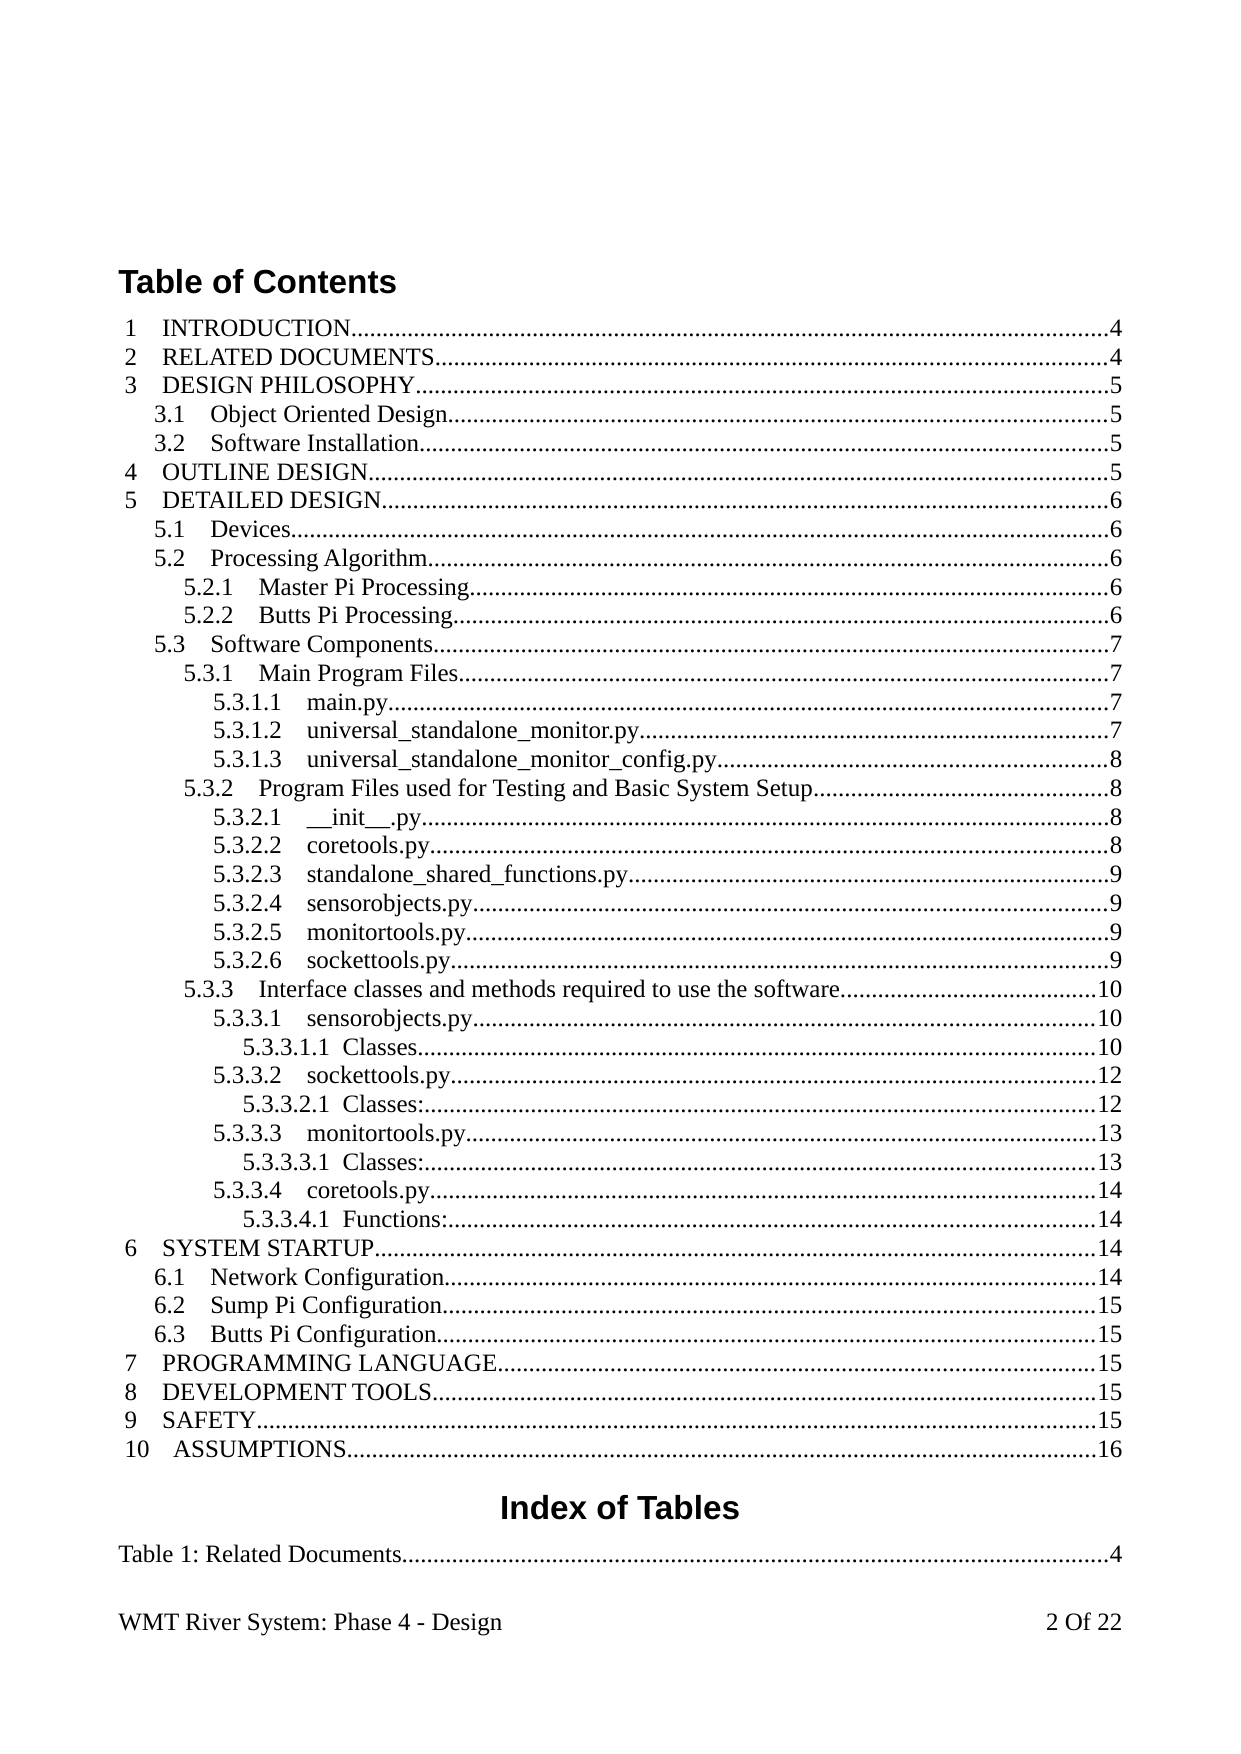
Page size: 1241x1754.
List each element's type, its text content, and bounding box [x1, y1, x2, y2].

text 6.2 Sump Pi Configuration 15 [148, 1290, 1122, 1319]
text 5.3.2.1 __init__.py 8 [207, 802, 1122, 830]
text 5.3.1 Main Program Files 7 [177, 658, 1122, 687]
text 2 RELATED DOCUMENTS 4 [118, 342, 1122, 370]
text 5.2.1 Master Pi Processing 6 [177, 572, 1122, 600]
text 5.3.3.3 monitortools.py 13 [207, 1118, 1122, 1147]
text 5.3.3.1.1 Classes 10 [236, 1032, 1122, 1060]
text 3.1 Object Oriented Design 5 [148, 399, 1122, 428]
text 1 INTRODUCTION 4 [118, 313, 1122, 342]
text 6 SYSTEM STARTUP 14 [118, 1233, 1122, 1262]
text 5.3.3.1 sensorobjects.py 10 [207, 1003, 1122, 1032]
text 5.3.3.2 sockettools.py 12 [207, 1060, 1122, 1089]
text 7 PROGRAMMING LANGUAGE 15 [118, 1348, 1122, 1377]
text 5.3.2.4 sensorobjects.py 9 [207, 888, 1122, 917]
text 5 DETAILED DESIGN 6 [118, 485, 1122, 514]
text 5.3.3.2.1 Classes: 12 [236, 1089, 1122, 1118]
text 5.3.2 Program Files used for Testing and Basic System Setup 8 [177, 773, 1122, 802]
text 5.2 Processing Algorithm 6 [148, 543, 1122, 572]
text 3.2 Software Installation 5 [148, 428, 1122, 457]
subtitle Index of Tables [118, 1488, 1122, 1526]
text 3 DESIGN PHILOSOPHY 5 [118, 370, 1122, 399]
text 5.2.2 Butts Pi Processing 6 [177, 600, 1122, 629]
text 5.3.1.1 main.py 7 [207, 687, 1122, 715]
text 5.3.3.4 coretools.py 14 [207, 1175, 1122, 1204]
text 5.3.1.3 universal_standalone_monitor_config.py 8 [207, 744, 1122, 773]
text 5.3 Software Components 7 [148, 629, 1122, 658]
subtitle Table of Contents [118, 262, 1122, 300]
text 8 DEVELOPMENT TOOLS 15 [118, 1377, 1122, 1405]
text 5.3.2.3 standalone_shared_functions.py 9 [207, 859, 1122, 888]
text 4 OUTLINE DESIGN 5 [118, 457, 1122, 485]
text 6.3 Butts Pi Configuration 15 [148, 1319, 1122, 1348]
text 5.3.2.5 monitortools.py 9 [207, 917, 1122, 945]
text 5.3.3 Interface classes and methods required to use the software. 10 [177, 974, 1122, 1003]
text 5.1 Devices 6 [148, 514, 1122, 543]
text 10 ASSUMPTIONS 16 [118, 1434, 1122, 1463]
text 5.3.3.3.1 Classes: 13 [236, 1147, 1122, 1175]
text Table 1: Related Documents 4 [118, 1539, 1122, 1568]
text 6.1 Network Configuration 14 [148, 1262, 1122, 1290]
text 9 SAFETY 15 [118, 1405, 1122, 1434]
text 5.3.3.4.1 Functions: 14 [236, 1204, 1122, 1233]
text 5.3.2.6 sockettools.py 9 [207, 945, 1122, 974]
text 5.3.2.2 coretools.py 8 [207, 830, 1122, 859]
text 5.3.1.2 universal_standalone_monitor.py 7 [207, 715, 1122, 744]
